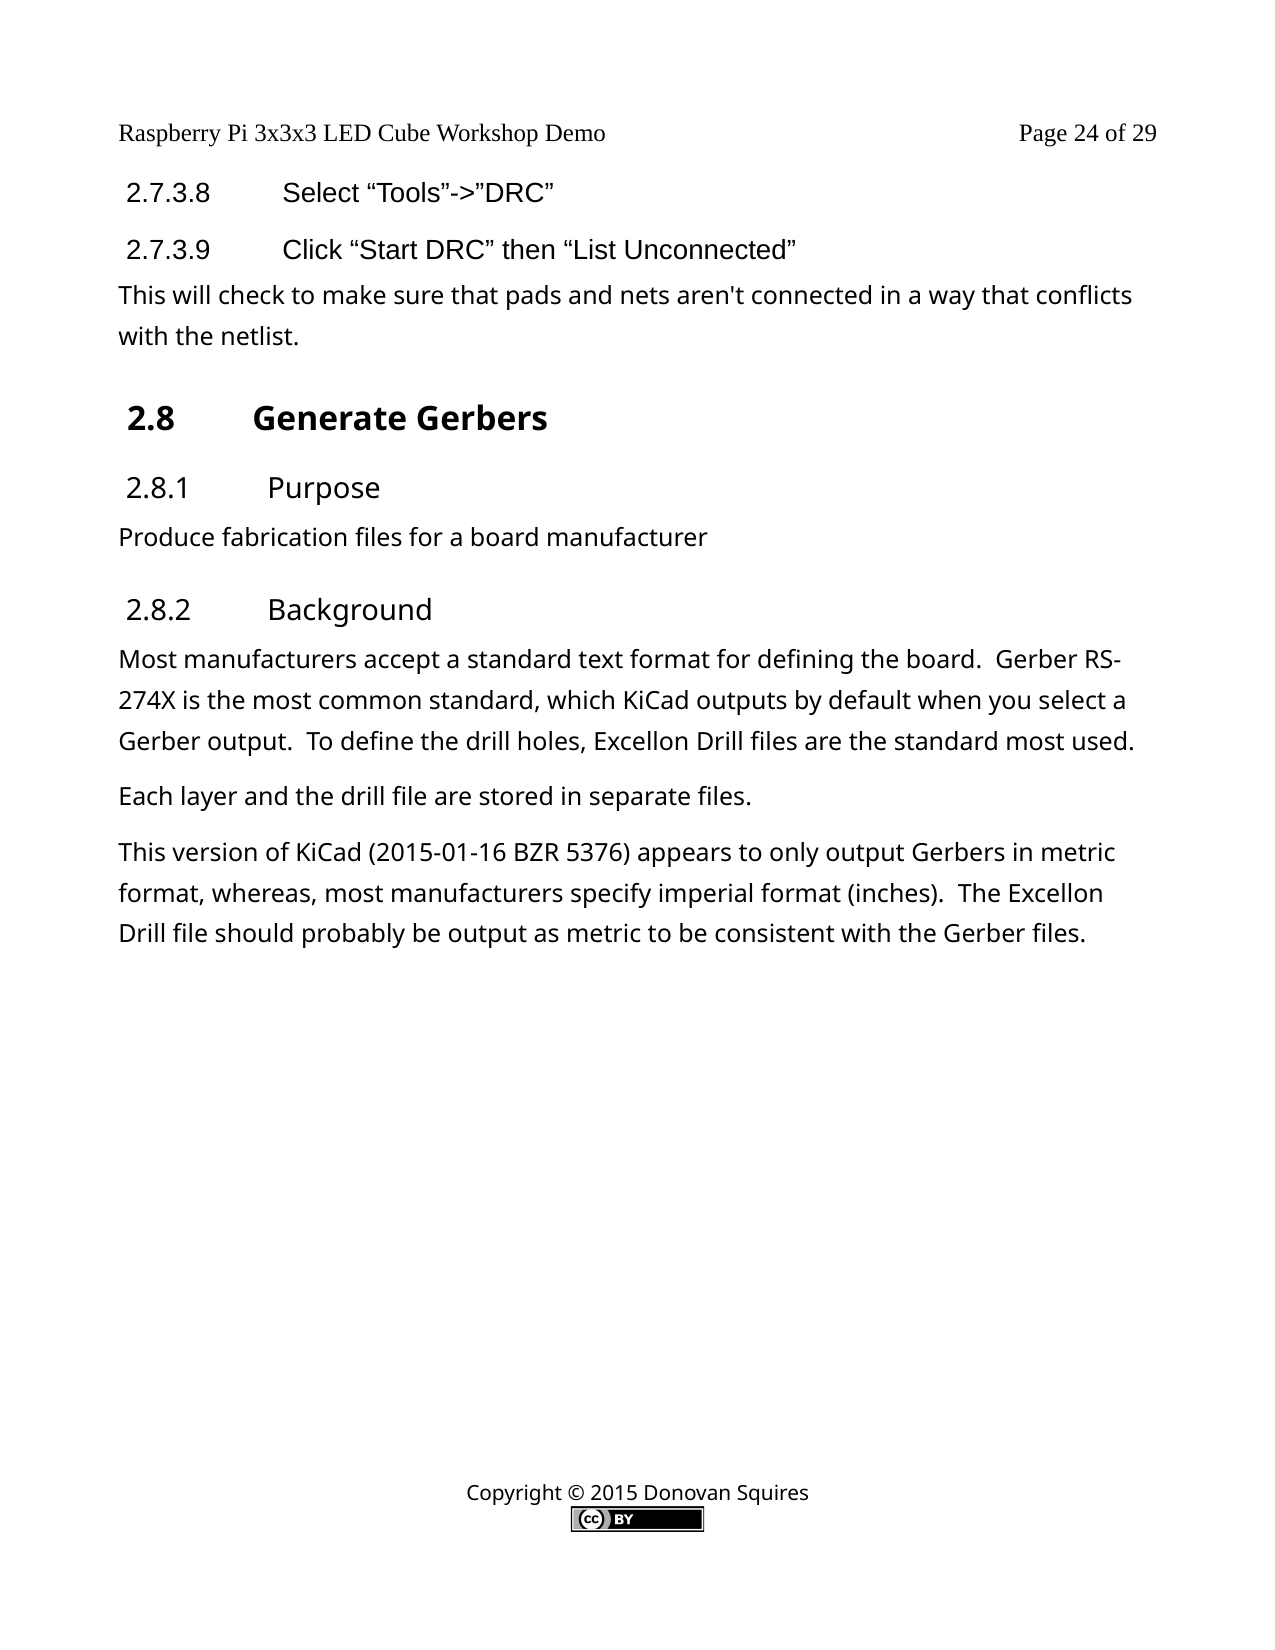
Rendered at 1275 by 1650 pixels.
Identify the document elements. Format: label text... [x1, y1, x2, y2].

text This will check to make sure that pads and nets aren't connected in a way that conflicts with the netlist. [118, 278, 1157, 352]
subtitle Generate Gerbers [118, 395, 1157, 440]
subtitle Select “Tools”->”DRC” [118, 176, 1157, 208]
text Produce fabrication files for a board manufacturer [118, 520, 1157, 554]
text Each layer and the drill file are stored in separate files. [118, 779, 1157, 813]
subtitle Click “Start DRC” then “List Unconnected” [118, 233, 1157, 265]
picture [570, 1506, 705, 1532]
subtitle Background [118, 590, 1157, 629]
text This version of KiCad (2015-01-16 BZR 5376) appears to only output Gerbers in metric format, whereas, most manufacturers specify imperial format (inches). The Excellon Drill file should probably be output as metric to be consistent with the Gerber files. [118, 834, 1157, 950]
subtitle Purpose [118, 467, 1157, 507]
text Most manufacturers accept a standard text format for defining the board. Gerber RS-274X is the most common standard, which KiCad outputs by default when you select a Gerber output. To define the drill holes, Excellon Drill files are the standard most used. [118, 642, 1157, 758]
